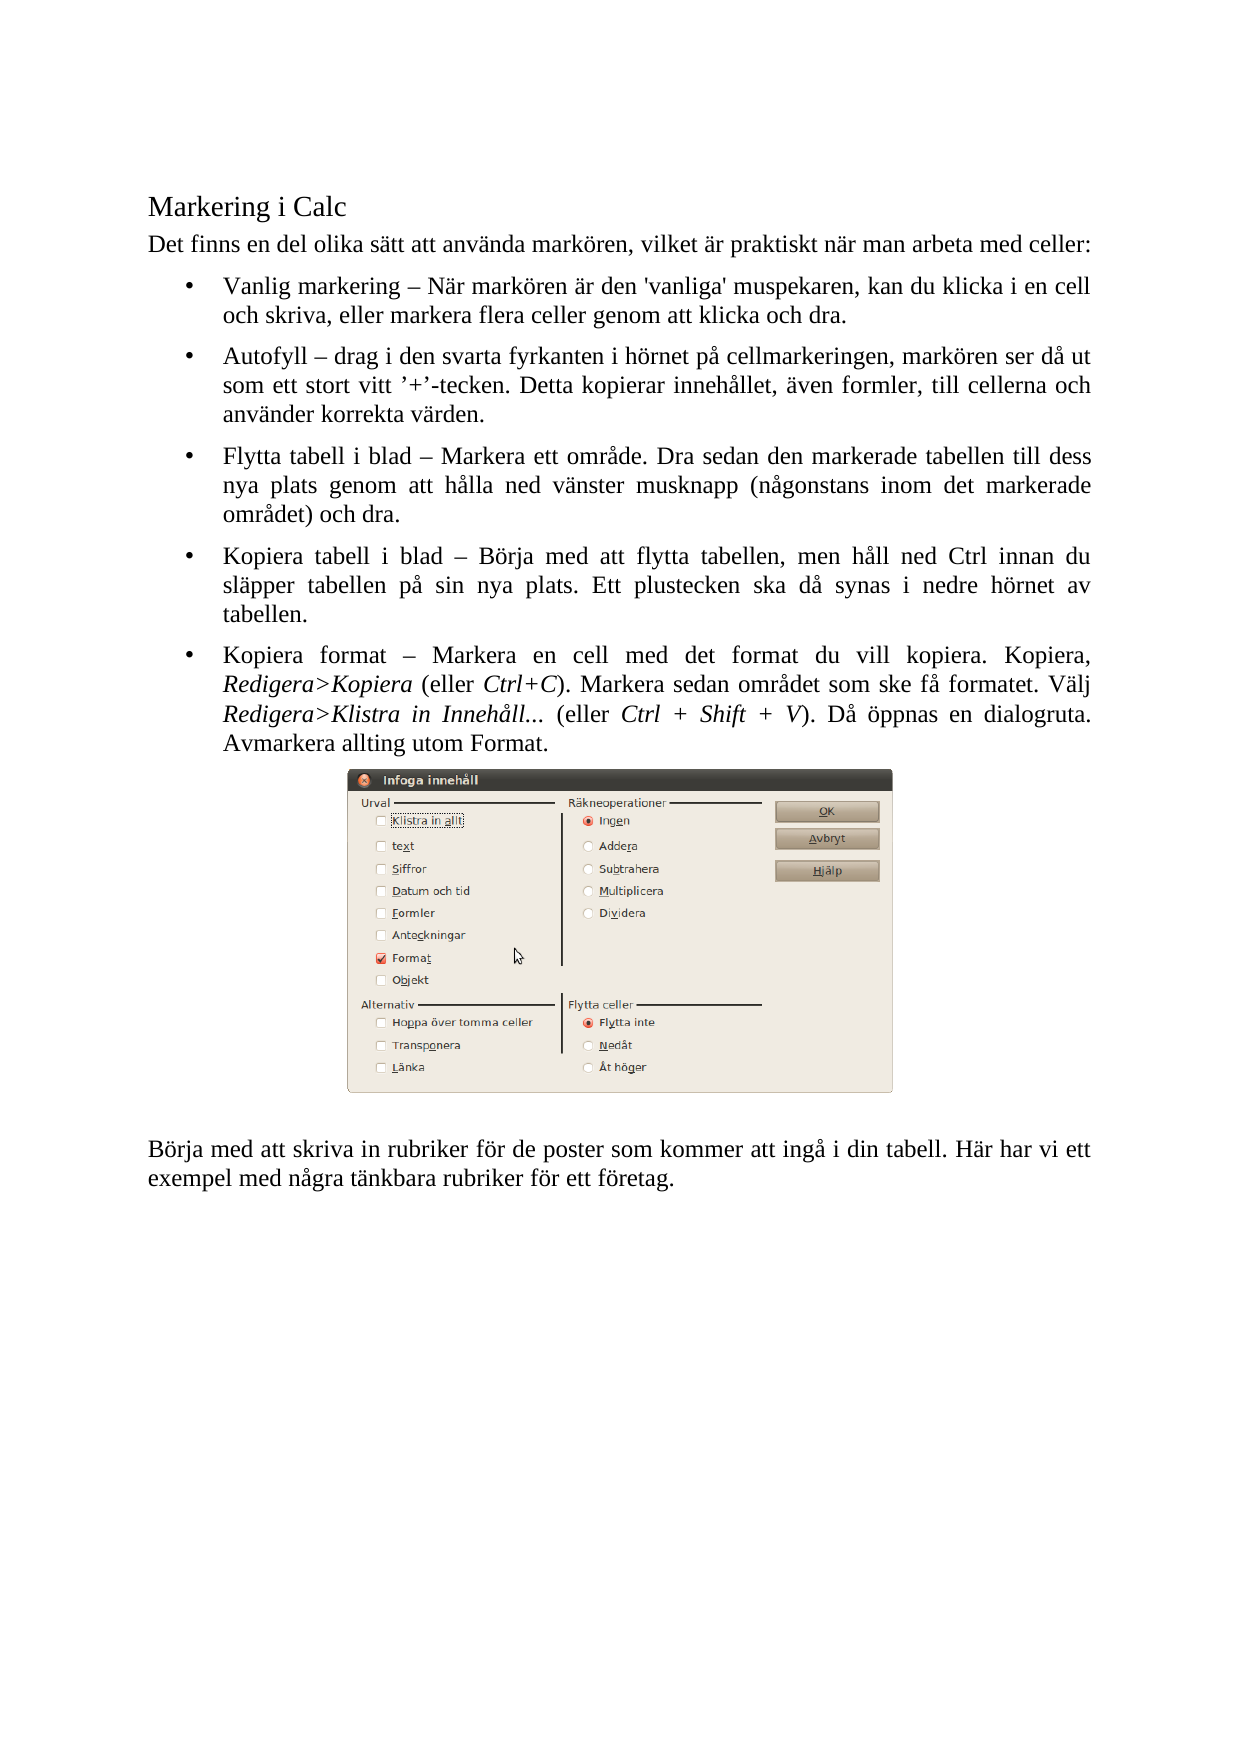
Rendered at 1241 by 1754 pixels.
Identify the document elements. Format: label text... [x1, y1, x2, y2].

list Vanlig markering – När markören är den 'vanliga' muspekaren, kan du klicka i en cell och skriva, eller markera flera celler genom att klicka och dra. [185, 271, 1092, 329]
list Kopiera tabell i blad – Börja med att flytta tabellen, men håll ned Ctrl innan du släpper tabellen på sin nya plats. Ett plustecken ska då synas i nedre hörnet av tabellen. [185, 541, 1092, 628]
text Det finns en del olika sätt att använda markören, vilket är praktiskt när man arbeta med celler: [148, 229, 1092, 258]
list Autofyll – drag i den svarta fyrkanten i hörnet på cellmarkeringen, markören ser då ut som ett stort vitt ’+’-tecken. Detta kopierar innehållet, även formler, till cellerna och använder korrekta värden. [185, 341, 1092, 428]
list Kopiera format – Markera en cell med det format du vill kopiera. Kopiera, Redigera>Kopiera (eller Ctrl+C). Markera sedan området som ske få formatet. Välj Redigera>Klistra in Innehåll... (eller Ctrl + Shift + V). Då öppnas en dialogruta. Avmarkera allting utom Format. [185, 640, 1092, 757]
list Flytta tabell i blad – Markera ett område. Dra sedan den markerade tabellen till dess nya plats genom att hålla ned vänster musknapp (någonstans inom det markerade området) och dra. [185, 441, 1092, 528]
text Markering i Calc [148, 189, 1092, 223]
text Börja med att skriva in rubriker för de poster som kommer att ingå i din tabell. Här har vi ett exempel med några tänkbara rubriker för ett företag. [148, 1134, 1092, 1192]
picture [347, 769, 893, 1093]
